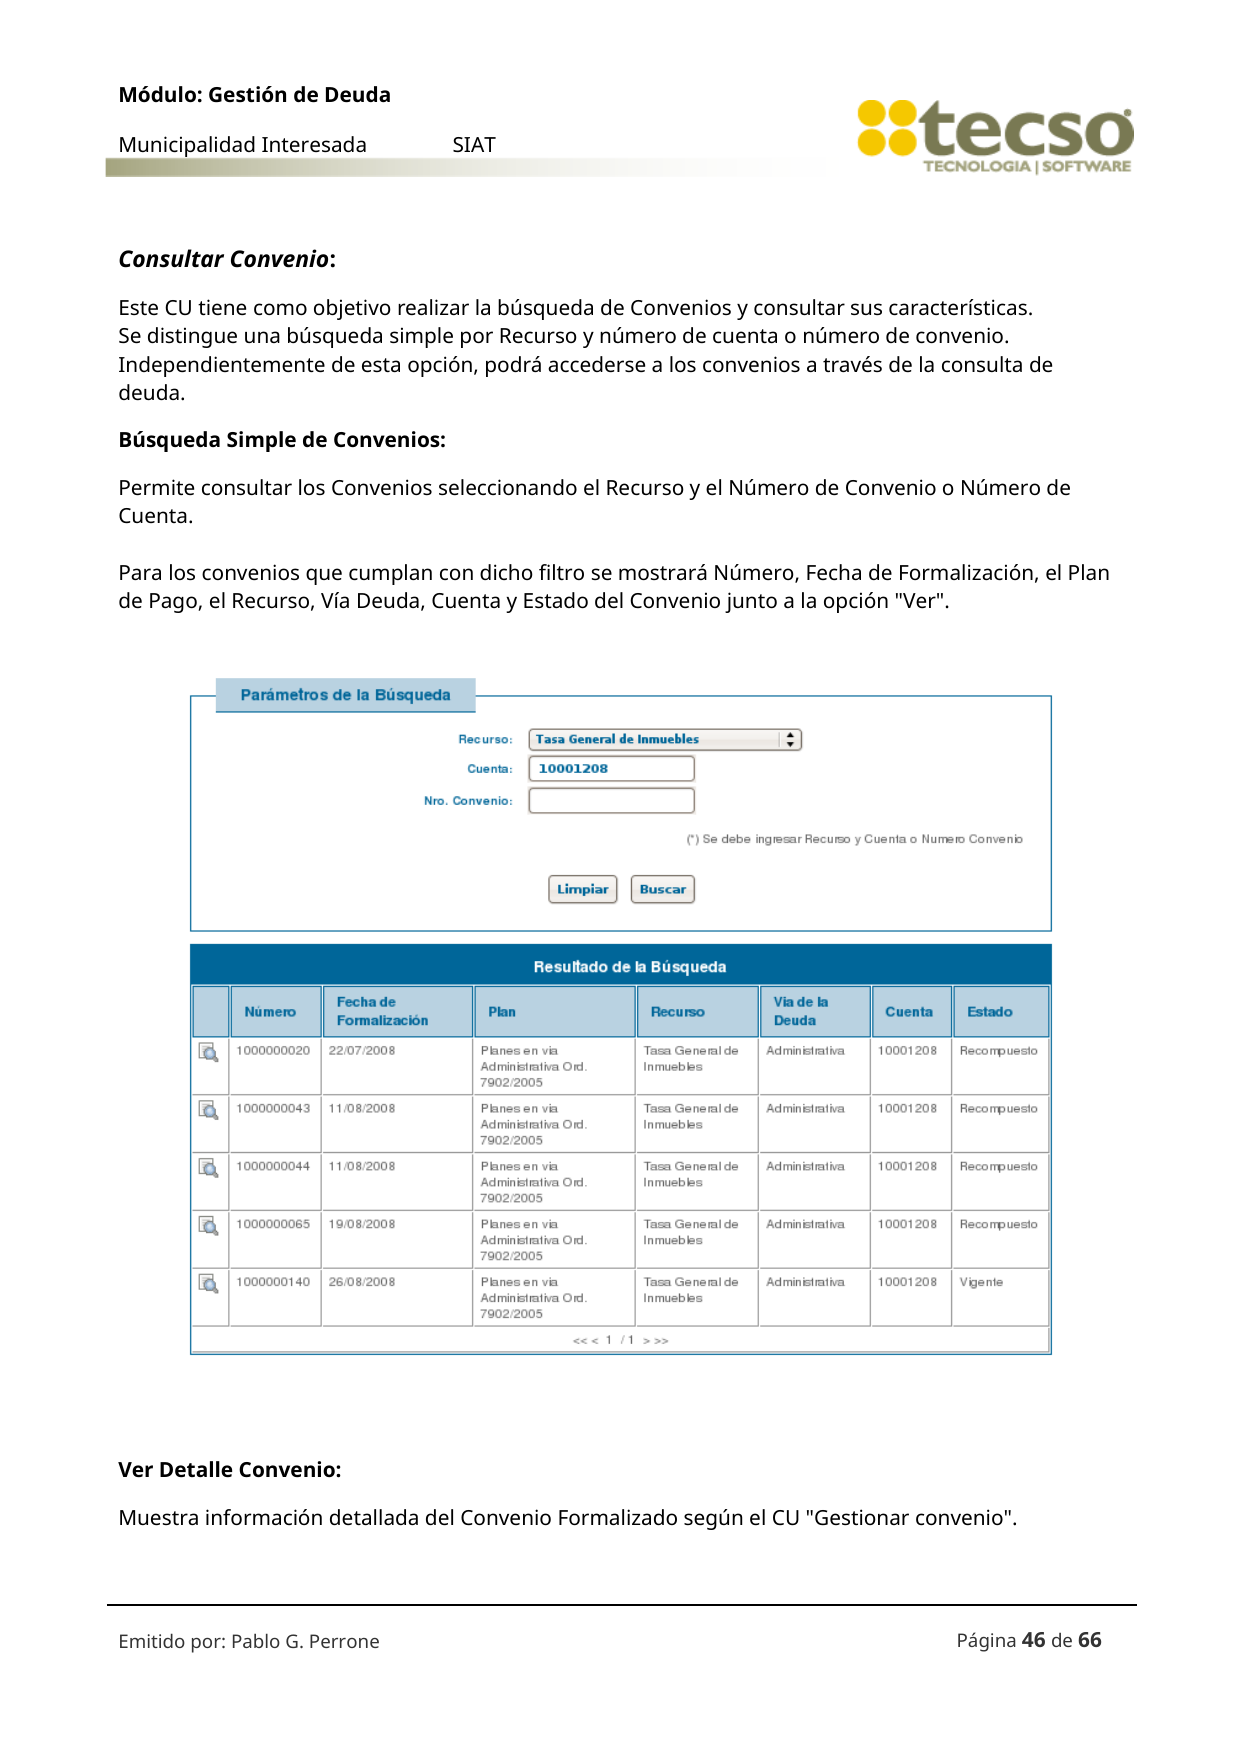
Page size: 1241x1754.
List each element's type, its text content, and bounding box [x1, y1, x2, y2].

picture [184, 677, 1057, 1360]
subtitle Consultar Convenio: [118, 243, 1122, 274]
text Ver Detalle Convenio: [118, 1456, 1122, 1484]
text Búsqueda Simple de Convenios: [118, 425, 1122, 454]
text Permite consultar los Convenios seleccionando el Recurso y el Número de Convenio o Número de Cuenta. Para los convenios que cumplan con dicho filtro se mostrará Número, Fecha de Formalización, el Plan de Pago, el Recurso, Vía Deuda, Cuenta y Estado del Convenio junto a la opción "Ver". [118, 473, 1122, 615]
picture [105, 100, 1134, 177]
text Muestra información detallada del Convenio Formalizado según el CU "Gestionar convenio". [118, 1503, 1122, 1531]
text Este CU tiene como objetivo realizar la búsqueda de Convenios y consultar sus características. Se distingue una búsqueda simple por Recurso y número de cuenta o número de convenio. Independientemente de esta opción, podrá accederse a los convenios a través de la consulta de deuda. [118, 293, 1122, 407]
